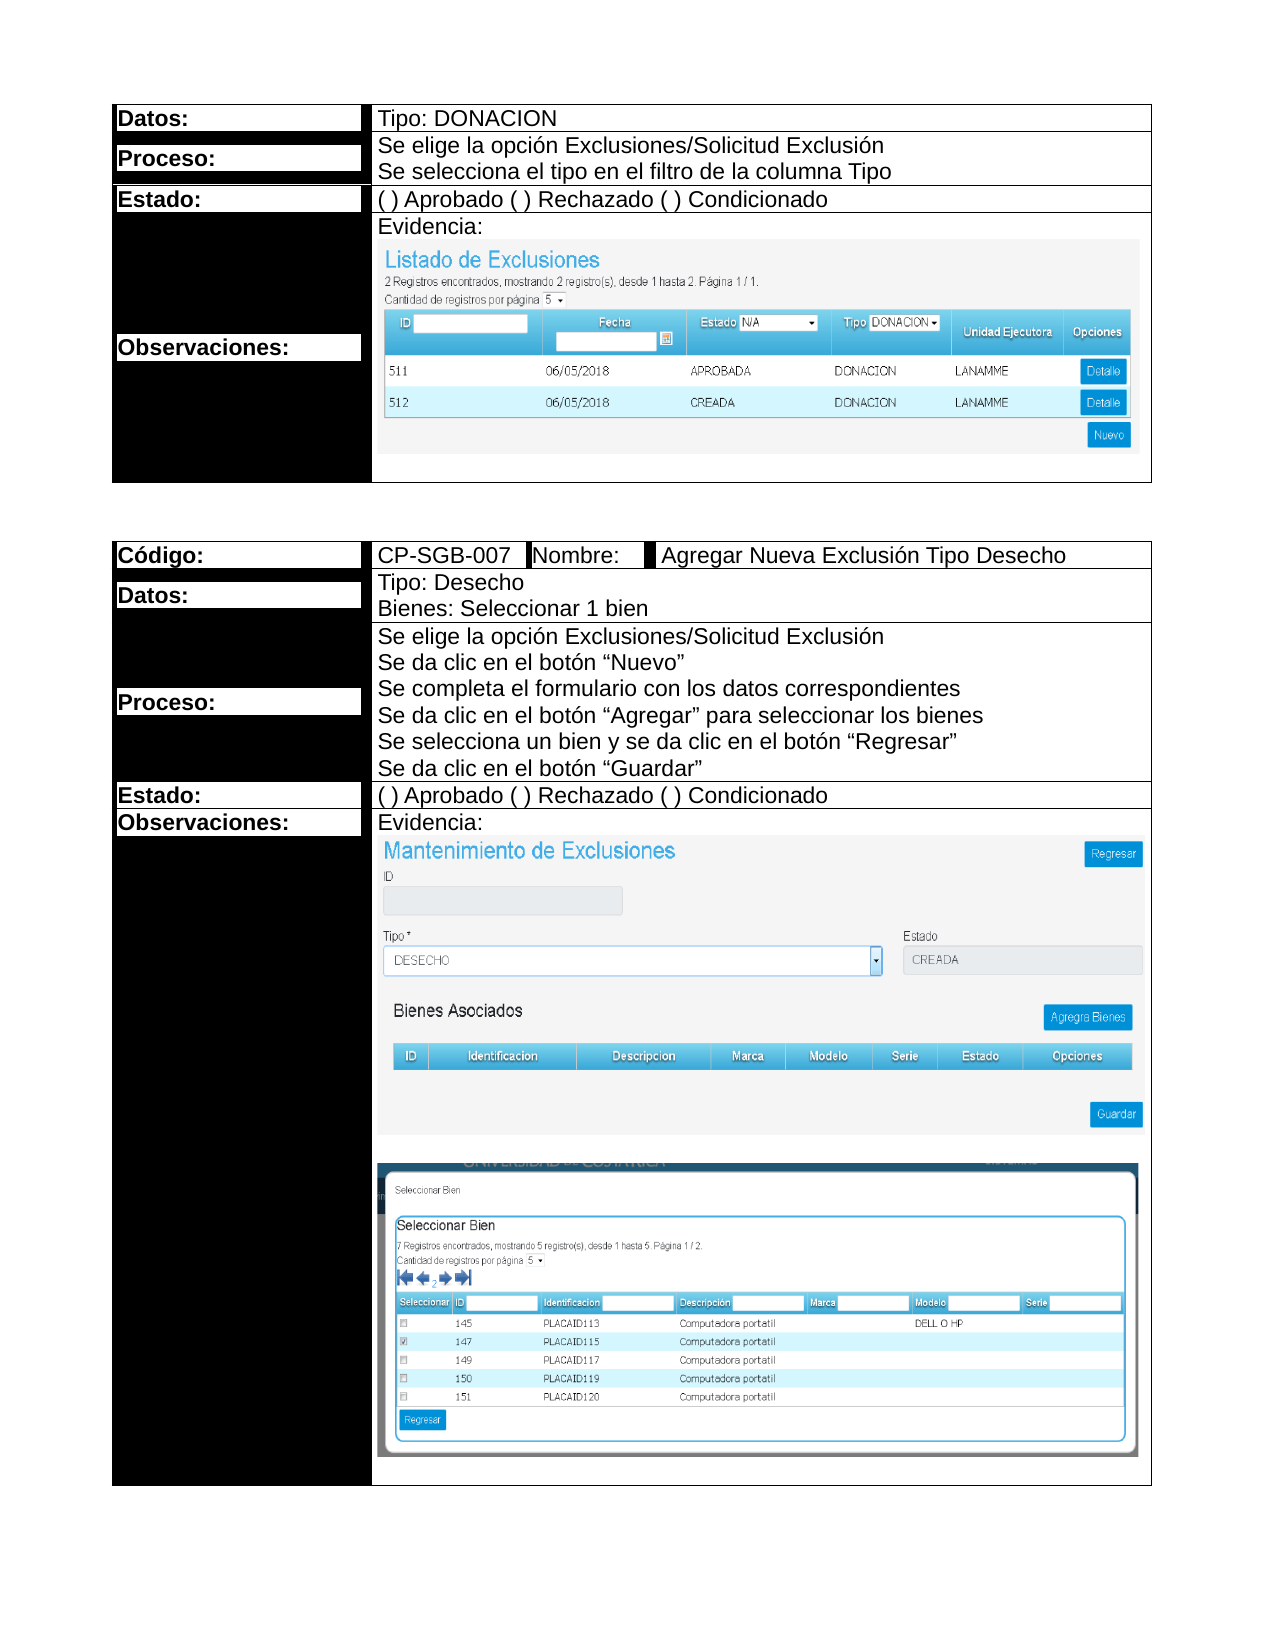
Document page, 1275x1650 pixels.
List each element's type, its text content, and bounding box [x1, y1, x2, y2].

table_cell Datos: [113, 569, 371, 622]
table_cell Evidencia: [372, 213, 1151, 482]
table_cell Observaciones: [113, 809, 371, 1485]
table_header Agregar Nueva Exclusión Tipo Desecho [656, 542, 1151, 568]
table_cell Se elige la opción Exclusiones/Solicitud Exclusión Se da clic en el botón “Nuevo” Se completa el formulario con los datos correspondientes Se da clic en el botón “Agregar” para seleccionar los bienes Se selecciona un bien y se da clic en el botón “Regresar” Se da clic en el botón “Guardar” [372, 623, 1151, 781]
table_header CP-SGB-007 [515, 542, 526, 568]
table_cell ( ) Aprobado ( ) Rechazado ( ) Condicionado [372, 782, 1151, 808]
table_cell Estado: [361, 186, 371, 212]
table_cell Tipo: DONACION [372, 105, 1151, 131]
table_cell Observaciones: [113, 213, 371, 482]
table_cell Datos: [361, 105, 371, 131]
table_cell ( ) Aprobado ( ) Rechazado ( ) Condicionado [372, 186, 1151, 212]
table_header Código: [361, 542, 371, 568]
table_cell Tipo: Desecho Bienes: Seleccionar 1 bien [372, 569, 1151, 622]
table_cell Proceso: [113, 132, 371, 184]
table_cell Estado: [361, 782, 371, 808]
table_cell Proceso: [113, 623, 371, 781]
table_header Nombre: [644, 542, 655, 568]
table_cell Evidencia: [372, 809, 1151, 1485]
table_cell Se elige la opción Exclusiones/Solicitud Exclusión Se selecciona el tipo en el filtro de la columna Tipo [372, 132, 1151, 184]
